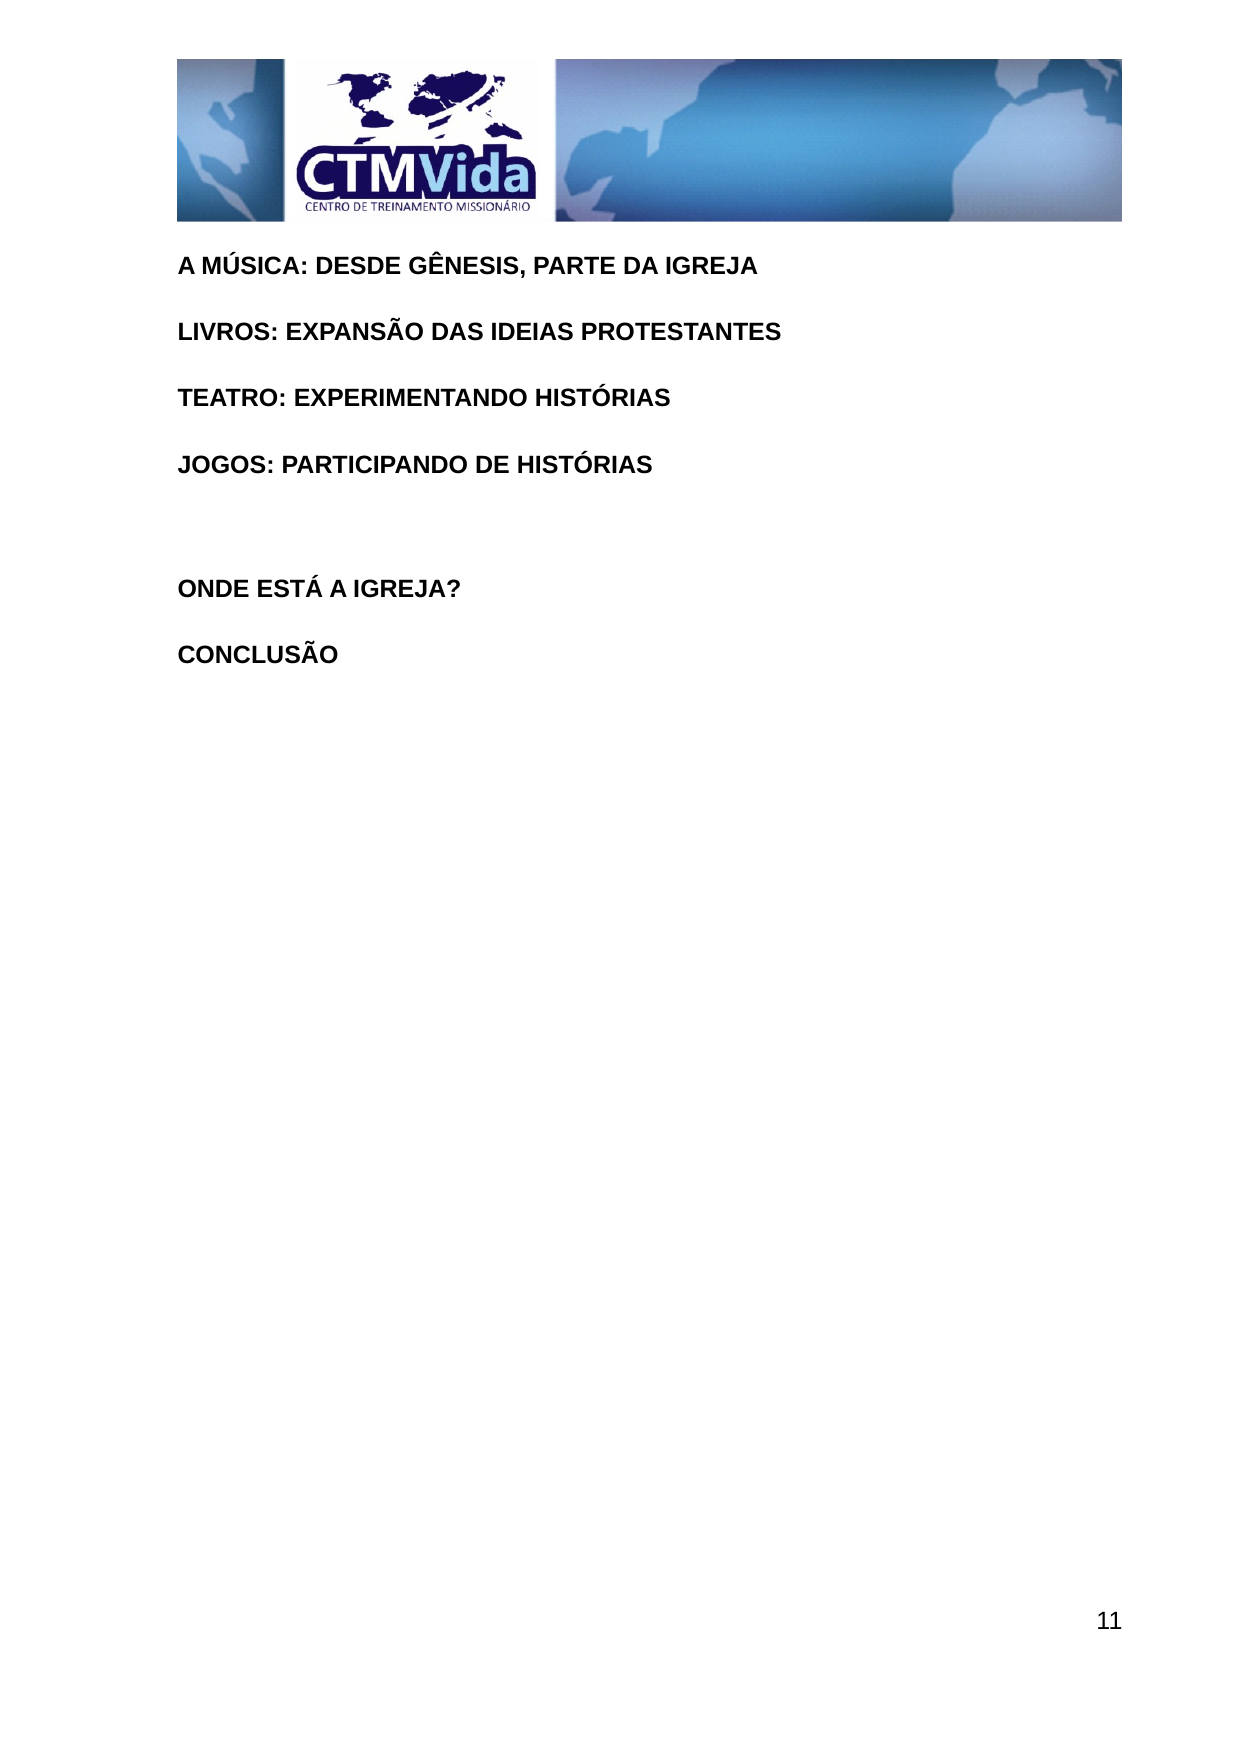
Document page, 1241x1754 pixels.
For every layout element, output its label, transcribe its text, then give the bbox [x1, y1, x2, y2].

subtitle Jogos: Participando de histórias [177, 450, 1122, 478]
subtitle Livros: Expansão das ideias protestantes [177, 317, 1122, 346]
subtitle A música: Desde gênesis, parte da igreja [177, 251, 1122, 280]
subtitle Conclusão [177, 640, 1122, 669]
subtitle Onde está a igreja? [177, 574, 1122, 602]
picture [177, 59, 1122, 222]
subtitle Teatro: experimentando histórias [177, 383, 1122, 412]
